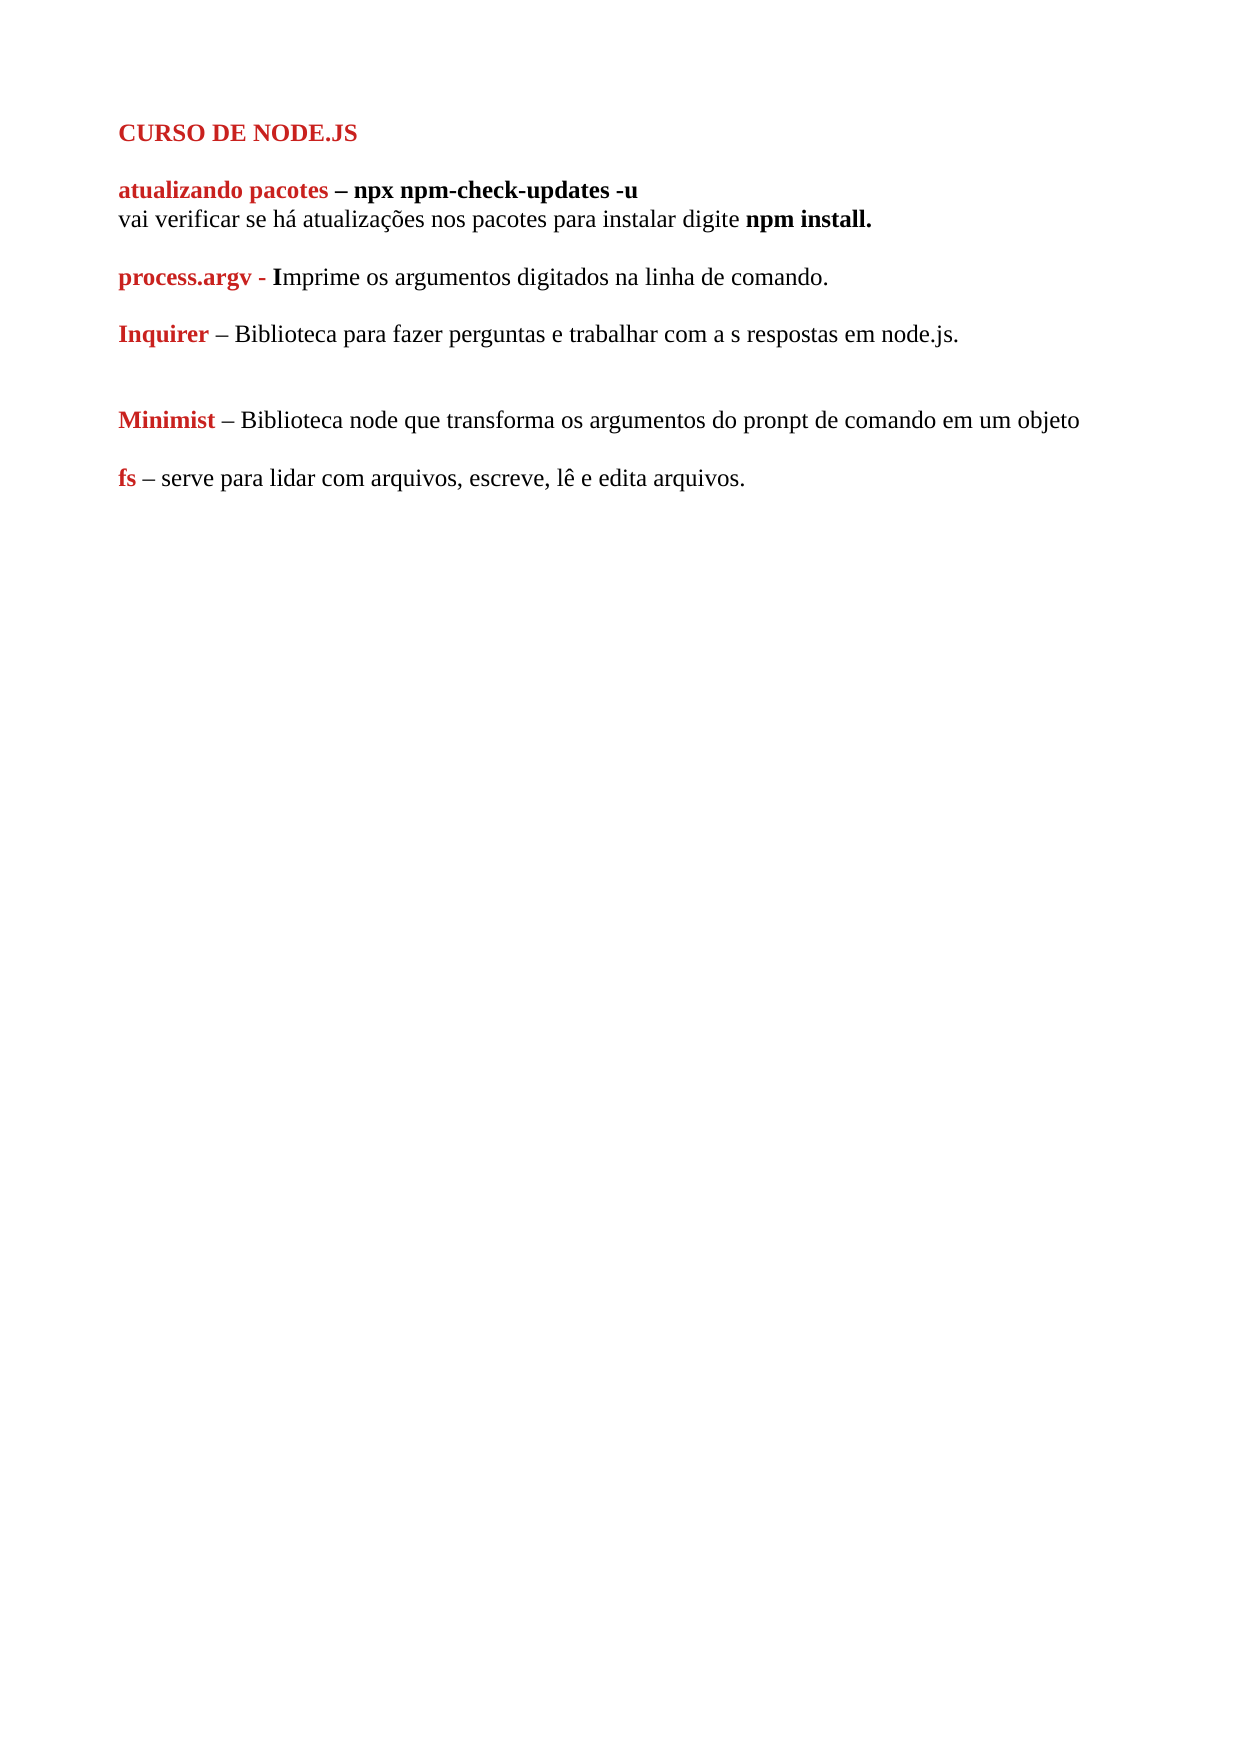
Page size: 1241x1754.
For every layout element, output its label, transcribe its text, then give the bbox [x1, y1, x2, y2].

text Minimist – Biblioteca node que transforma os argumentos do pronpt de comando em um objeto [118, 406, 1122, 434]
text fs – serve para lidar com arquivos, escreve, lê e edita arquivos. [118, 463, 1122, 492]
text atualizando pacotes – npx npm-check-updates -u [118, 176, 1122, 204]
text vai verificar se há atualizações nos pacotes para instalar digite npm install. [118, 204, 1122, 233]
text CURSO DE NODE.JS [118, 118, 1122, 147]
text Inquirer – Biblioteca para fazer perguntas e trabalhar com a s respostas em node.js. [118, 319, 1122, 348]
text process.argv - Imprime os argumentos digitados na linha de comando. [118, 262, 1122, 291]
